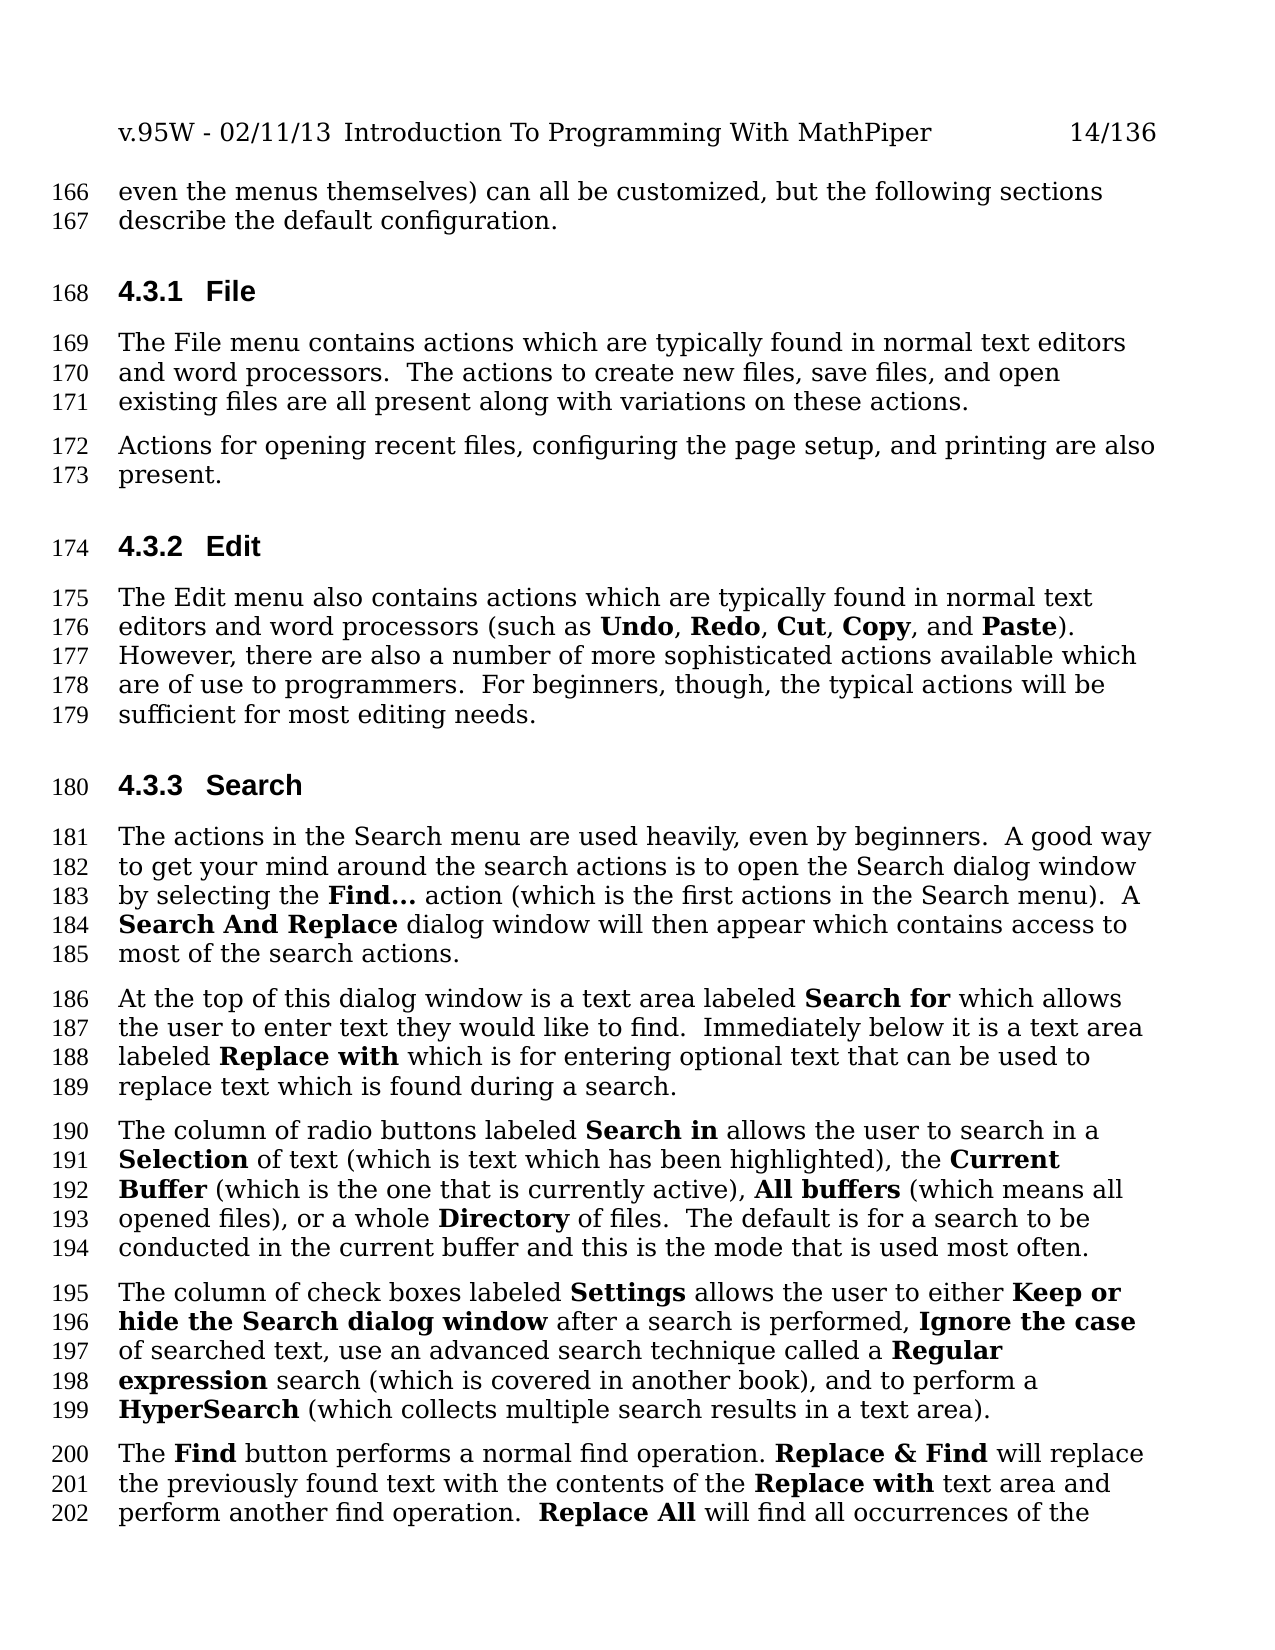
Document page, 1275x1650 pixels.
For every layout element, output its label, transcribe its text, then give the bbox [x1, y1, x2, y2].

text The Find button performs a normal find operation. Replace & Find will replace the previously found text with the contents of the Replace with text area and perform another find operation. Replace All will find all occurrences of the [118, 1439, 1157, 1528]
text At the top of this dialog window is a text area labeled Search for which allows the user to enter text they would like to find. Immediately below it is a text area labeled Replace with which is for entering optional text that can be used to replace text which is found during a search. [118, 984, 1157, 1101]
subtitle Edit [118, 528, 1157, 562]
text Actions for opening recent files, configuring the page setup, and printing are also present. [118, 431, 1157, 489]
text even the menus themselves) can all be customized, but the following sections describe the default configuration. [118, 177, 1157, 235]
text The column of check boxes labeled Settings allows the user to either Keep or hide the Search dialog window after a search is performed, Ignore the case of searched text, use an advanced search technique called a Regular expression search (which is covered in another book), and to perform a HyperSearch (which collects multiple search results in a text area). [118, 1278, 1157, 1424]
subtitle File [118, 274, 1157, 308]
text The File menu contains actions which are typically found in normal text editors and word processors. The actions to create new files, save files, and open existing files are all present along with variations on these actions. [118, 329, 1157, 416]
text The column of radio buttons labeled Search in allows the user to search in a Selection of text (which is text which has been highlighted), the Current Buffer (which is the one that is currently active), All buffers (which means all opened files), or a whole Directory of files. The default is for a search to be conducted in the current buffer and this is the mode that is used most often. [118, 1116, 1157, 1263]
text The Edit menu also contains actions which are typically found in normal text editors and word processors (such as Undo, Redo, Cut, Copy, and Paste). However, there are also a number of more sophisticated actions available which are of use to programmers. For beginners, though, the typical actions will be sufficient for most editing needs. [118, 583, 1157, 729]
subtitle Search [118, 768, 1157, 802]
text The actions in the Search menu are used heavily, even by beginners. A good way to get your mind around the search actions is to open the Search dialog window by selecting the Find... action (which is the first actions in the Search menu). A Search And Replace dialog window will then appear which contains access to most of the search actions. [118, 823, 1157, 969]
